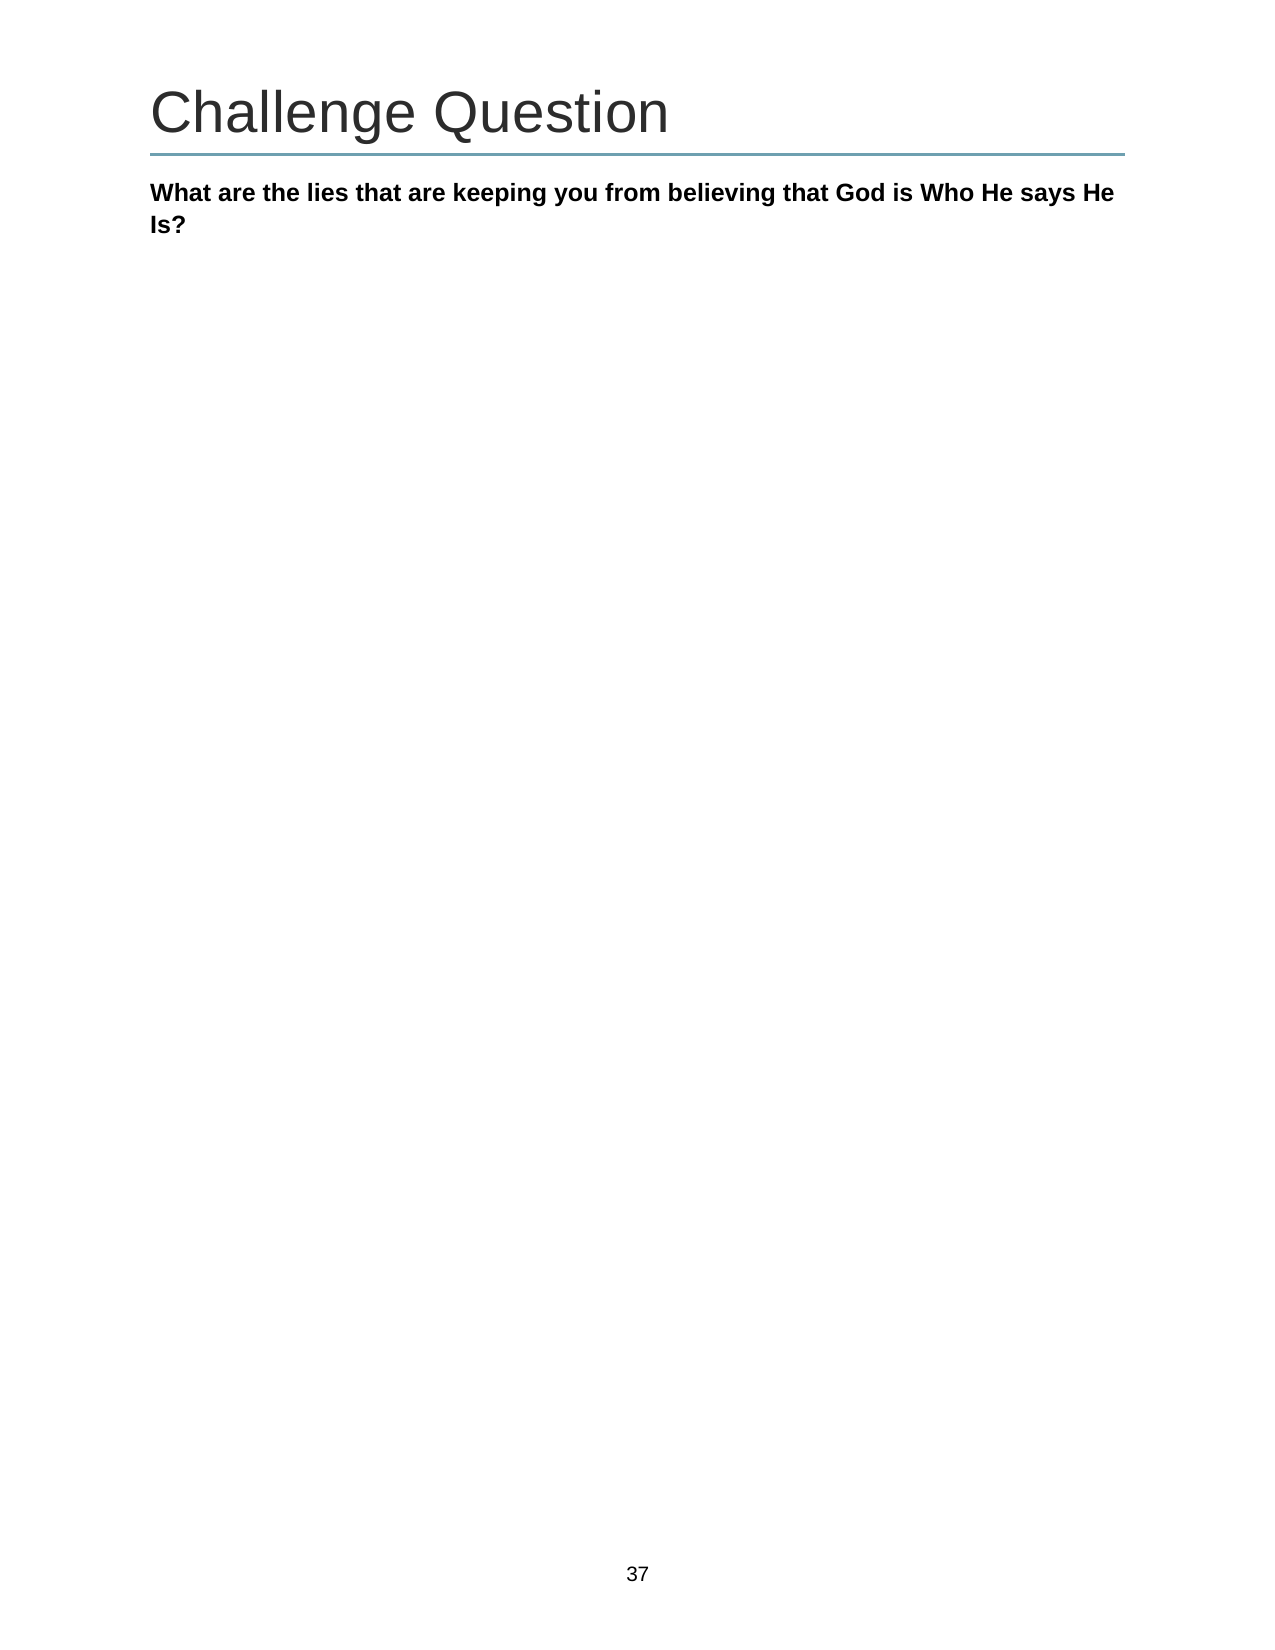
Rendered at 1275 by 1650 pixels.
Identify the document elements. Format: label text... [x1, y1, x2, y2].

title Challenge Question [150, 78, 1125, 153]
text What are the lies that are keeping you from believing that God is Who He says He Is? [150, 177, 1125, 239]
